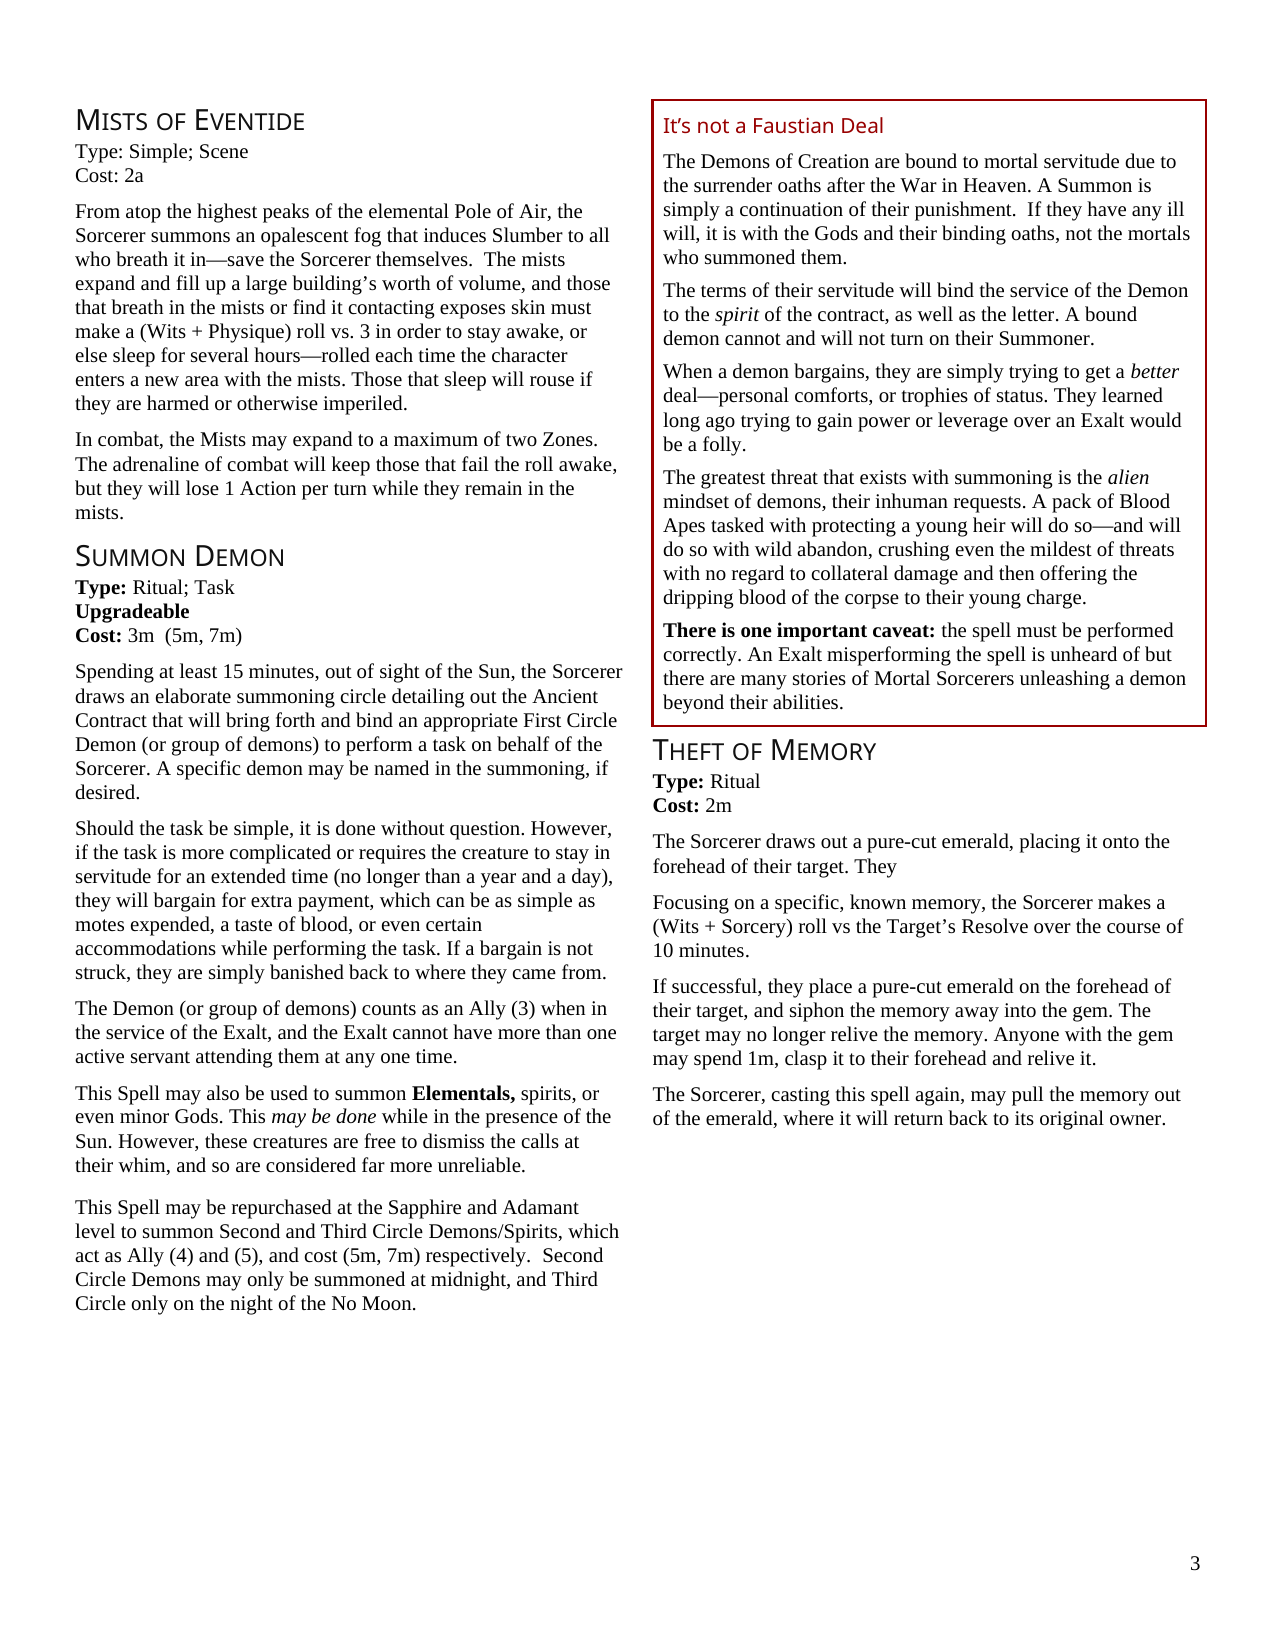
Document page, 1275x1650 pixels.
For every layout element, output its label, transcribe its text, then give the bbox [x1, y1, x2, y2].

text This Spell may be repurchased at the Sapphire and Adamant level to summon Second and Third Circle Demons/Spirits, which act as Ally (4) and (5), and cost (5m, 7m) respectively. Second Circle Demons may only be summoned at midnight, and Third Circle only on the night of the No Moon. [75, 1194, 622, 1315]
text From atop the highest peaks of the elemental Pole of Air, the Sorcerer summons an opalescent fog that induces Slumber to all who breath it in—save the Sorcerer themselves. The mists expand and fill up a large building’s worth of volume, and those that breath in the mists or find it contacting exposes skin must make a (Wits + Physique) roll vs. 3 in order to stay awake, or else sleep for several hours—rolled each time the character enters a new area with the mists. Those that sleep will rouse if they are harmed or otherwise imperiled. [75, 199, 622, 415]
subtitle Mists of Eventide [75, 99, 622, 139]
text Spending at least 15 minutes, out of sight of the Sun, the Sorcerer draws an elaborate summoning circle detailing out the Ancient Contract that will bring forth and bind an appropriate First Circle Demon (or group of demons) to perform a task on behalf of the Sorcerer. A specific demon may be named in the summoning, if desired. [75, 659, 622, 804]
text Type: Ritual Cost: 2m [652, 769, 1200, 817]
text The Sorcerer draws out a pure-cut emerald, placing it onto the forehead of their target. They [652, 829, 1200, 878]
text In combat, the Mists may expand to a maximum of two Zones. The adrenaline of combat will keep those that fail the roll awake, but they will lose 1 Action per turn while they remain in the mists. [75, 427, 622, 524]
text The Sorcerer, casting this spell again, may pull the memory out of the emerald, where it will return back to its original owner. [652, 1082, 1200, 1130]
subtitle Summon Demon [75, 536, 622, 575]
text If successful, they place a pure-cut emerald on the forehead of their target, and siphon the memory away into the gem. The target may no longer relive the memory. Anyone with the gem may spend 1m, clasp it to their forehead and relive it. [652, 974, 1200, 1070]
text Type: Simple; Scene Cost: 2a [75, 139, 622, 187]
text This Spell may also be used to summon Elementals, spirits, or even minor Gods. This may be done while in the presence of the Sun. However, these creatures are free to dismiss the calls at their whim, and so are considered far more unreliable. [75, 1080, 622, 1177]
text Type: Ritual; Task Upgradeable Cost: 3m (5m, 7m) [75, 575, 622, 647]
subtitle Theft of Memory [652, 730, 1200, 769]
text The Demon (or group of demons) counts as an Ally (3) when in the service of the Exalt, and the Exalt cannot have more than one active servant attending them at any one time. [75, 996, 622, 1068]
table_header It’s not a Faustian Deal The Demons of Creation are bound to mortal servitude due to the surrender oaths after the War in Heaven. A Summon is simply a continuation of their punishment. If they have any ill will, it is with the Gods and their binding oaths, not the mortals who summoned them. The terms of their servitude will bind the service of the Demon to the spirit of the contract, as well as the letter. A bound demon cannot and will not turn on their Summoner. When a demon bargains, they are simply trying to get a better deal—personal comforts, or trophies of status. They learned long ago trying to gain power or leverage over an Exalt would be a folly. The greatest threat that exists with summoning is the alien mindset of demons, their inhuman requests. A pack of Blood Apes tasked with protecting a young heir will do so—and will do so with wild abandon, crushing even the mildest of threats with no regard to collateral damage and then offering the dripping blood of the corpse to their young charge. There is one important caveat: the spell must be performed correctly. An Exalt misperforming the spell is unheard of but there are many stories of Mortal Sorcerers unleashing a demon beyond their abilities. [654, 101, 1205, 724]
text Focusing on a specific, known memory, the Sorcerer makes a (Wits + Sorcery) roll vs the Target’s Resolve over the course of 10 minutes. [652, 889, 1200, 962]
text Should the task be simple, it is done without question. However, if the task is more complicated or requires the creature to stay in servitude for an extended time (no longer than a year and a day), they will bargain for extra payment, which can be as simple as motes expended, a taste of blood, or even certain accommodations while performing the task. If a bargain is not struck, they are simply banished back to where they came from. [75, 816, 622, 984]
